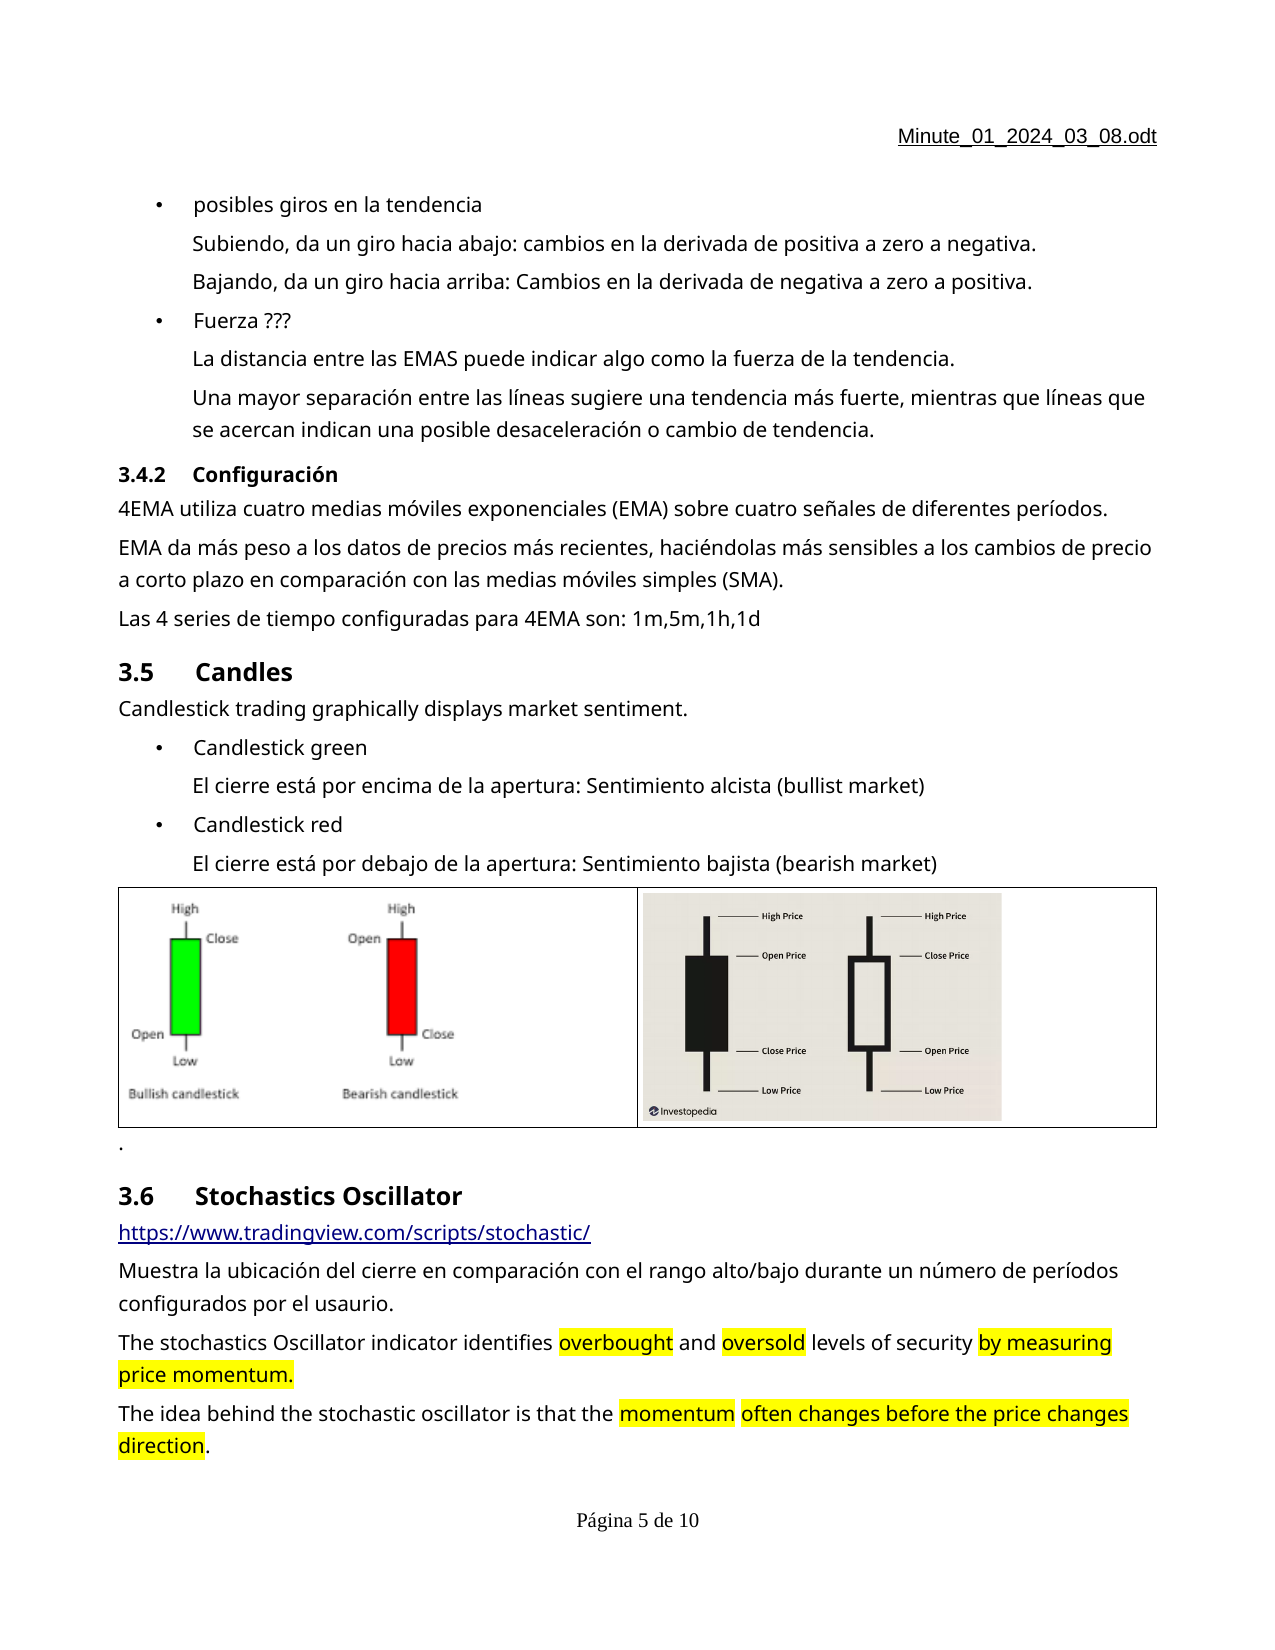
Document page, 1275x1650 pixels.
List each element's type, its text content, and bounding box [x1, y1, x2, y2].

text EMA da más peso a los datos de precios más recientes, haciéndolas más sensibles a los cambios de precio a corto plazo en comparación con las medias móviles simples (SMA). [118, 533, 1157, 594]
text Una mayor separación entre las líneas sugiere una tendencia más fuerte, mientras que líneas que se acercan indican una posible desaceleración o cambio de tendencia. [192, 383, 1157, 444]
text La distancia entre las EMAS puede indicar algo como la fuerza de la tendencia. [192, 344, 1157, 373]
text The idea behind the stochastic oscillator is that the momentum often changes before the price changes direction. [118, 1399, 1157, 1460]
list Candlestick green [156, 733, 1157, 761]
list posibles giros en la tendencia [156, 190, 1157, 219]
text Subiendo, da un giro hacia abajo: cambios en la derivada de positiva a zero a negativa. [192, 229, 1157, 257]
list Fuerza ??? [156, 306, 1157, 334]
text https://www.tradingview.com/scripts/stochastic/ [118, 1218, 1157, 1247]
text Candlestick trading graphically displays market sentiment. [118, 694, 1157, 723]
text The stochastics Oscillator indicator identifies overbought and oversold levels of security by measuring price momentum. [118, 1328, 1157, 1389]
text El cierre está por debajo de la apertura: Sentimiento bajista (bearish market) [192, 849, 1157, 877]
text Las 4 series de tiempo configuradas para 4EMA son: 1m,5m,1h,1d [118, 604, 1157, 633]
text El cierre está por encima de la apertura: Sentimiento alcista (bullist market) [192, 772, 1157, 800]
subtitle Candles [118, 654, 1157, 688]
text 4EMA utiliza cuatro medias móviles exponenciales (EMA) sobre cuatro señales de diferentes períodos. [118, 494, 1157, 523]
list Candlestick red [156, 810, 1157, 838]
text . [118, 1128, 1157, 1156]
subtitle Configuración [118, 460, 1157, 488]
picture [643, 893, 1002, 1121]
picture [123, 893, 465, 1105]
table_header [638, 888, 1156, 1127]
text Muestra la ubicación del cierre en comparación con el rango alto/bajo durante un número de períodos configurados por el usaurio. [118, 1257, 1157, 1318]
text Bajando, da un giro hacia arriba: Cambios en la derivada de negativa a zero a positiva. [192, 267, 1157, 296]
subtitle Stochastics Oscillator [118, 1178, 1157, 1212]
table_header [119, 888, 637, 1127]
